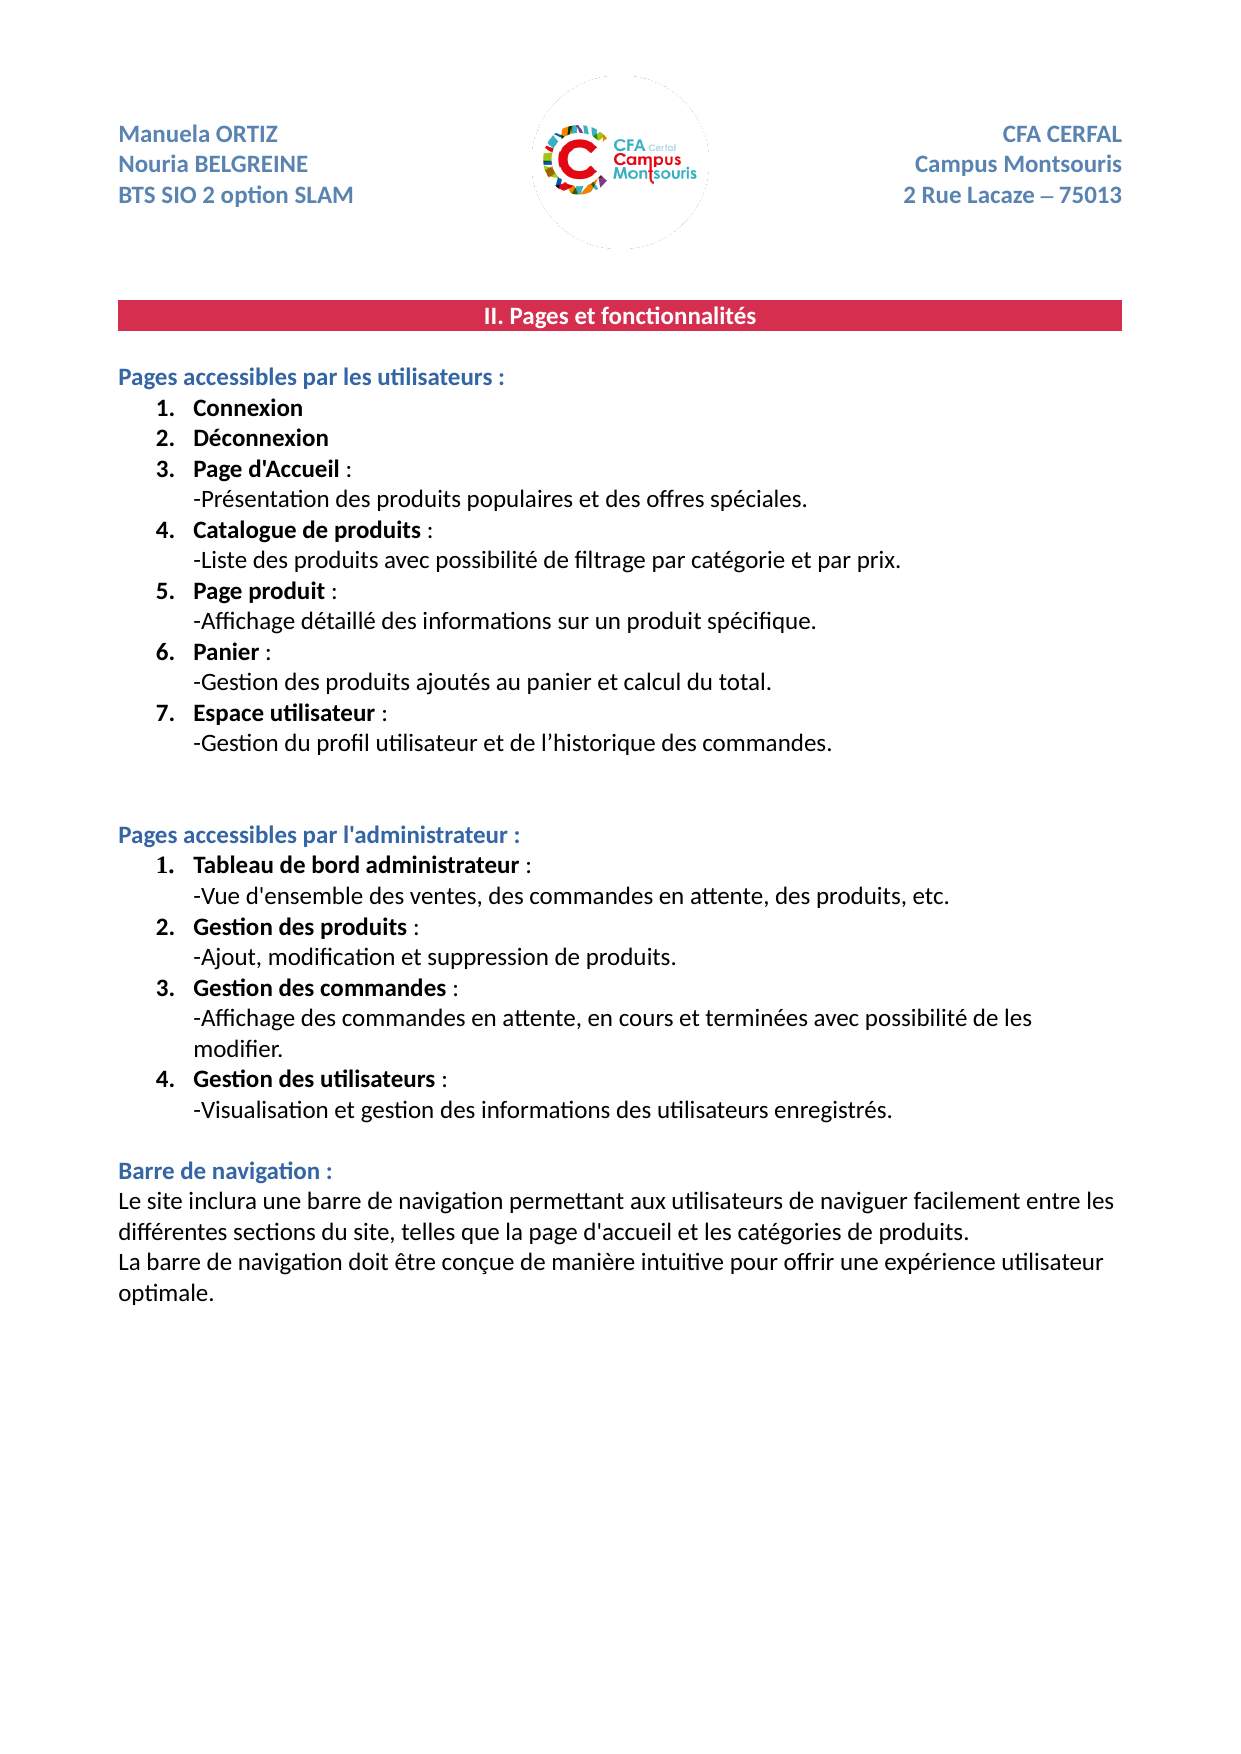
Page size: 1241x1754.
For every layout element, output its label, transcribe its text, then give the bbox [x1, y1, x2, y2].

list Déconnexion [156, 422, 1122, 453]
list Gestion des produits : [156, 911, 1122, 941]
list Connexion [156, 392, 1122, 422]
picture [531, 76, 709, 249]
list -Liste des produits avec possibilité de filtrage par catégorie et par prix. [156, 544, 1122, 575]
list -Affichage des commandes en attente, en cours et terminées avec possibilité de les modifier. [156, 1002, 1122, 1063]
list Catalogue de produits : [156, 514, 1122, 544]
text La barre de navigation doit être conçue de manière intuitive pour offrir une expérience utilisateur optimale. [118, 1246, 1122, 1307]
list -Présentation des produits populaires et des offres spéciales. [156, 483, 1122, 514]
text Le site inclura une barre de navigation permettant aux utilisateurs de naviguer facilement entre les différentes sections du site, telles que la page d'accueil et les catégories de produits. [118, 1185, 1122, 1246]
text Pages accessibles par l'administrateur : [118, 819, 1122, 849]
list Page produit : [156, 575, 1122, 605]
list -Visualisation et gestion des informations des utilisateurs enregistrés. [156, 1094, 1122, 1124]
list -Ajout, modification et suppression de produits. [156, 941, 1122, 972]
list Espace utilisateur : [156, 697, 1122, 727]
list Gestion des utilisateurs : [156, 1063, 1122, 1094]
text Barre de navigation : [118, 1155, 1122, 1185]
list Page d'Accueil : [156, 453, 1122, 483]
list Panier : [156, 636, 1122, 666]
list -Vue d'ensemble des ventes, des commandes en attente, des produits, etc. [156, 880, 1122, 911]
text Pages accessibles par les utilisateurs : [118, 361, 1122, 392]
list Gestion des commandes : [156, 972, 1122, 1002]
list -Gestion du profil utilisateur et de l’historique des commandes. [156, 727, 1122, 758]
text II. Pages et fonctionnalités [118, 300, 1122, 331]
list -Affichage détaillé des informations sur un produit spécifique. [156, 605, 1122, 636]
list Tableau de bord administrateur : [156, 849, 1122, 880]
list -Gestion des produits ajoutés au panier et calcul du total. [156, 666, 1122, 697]
